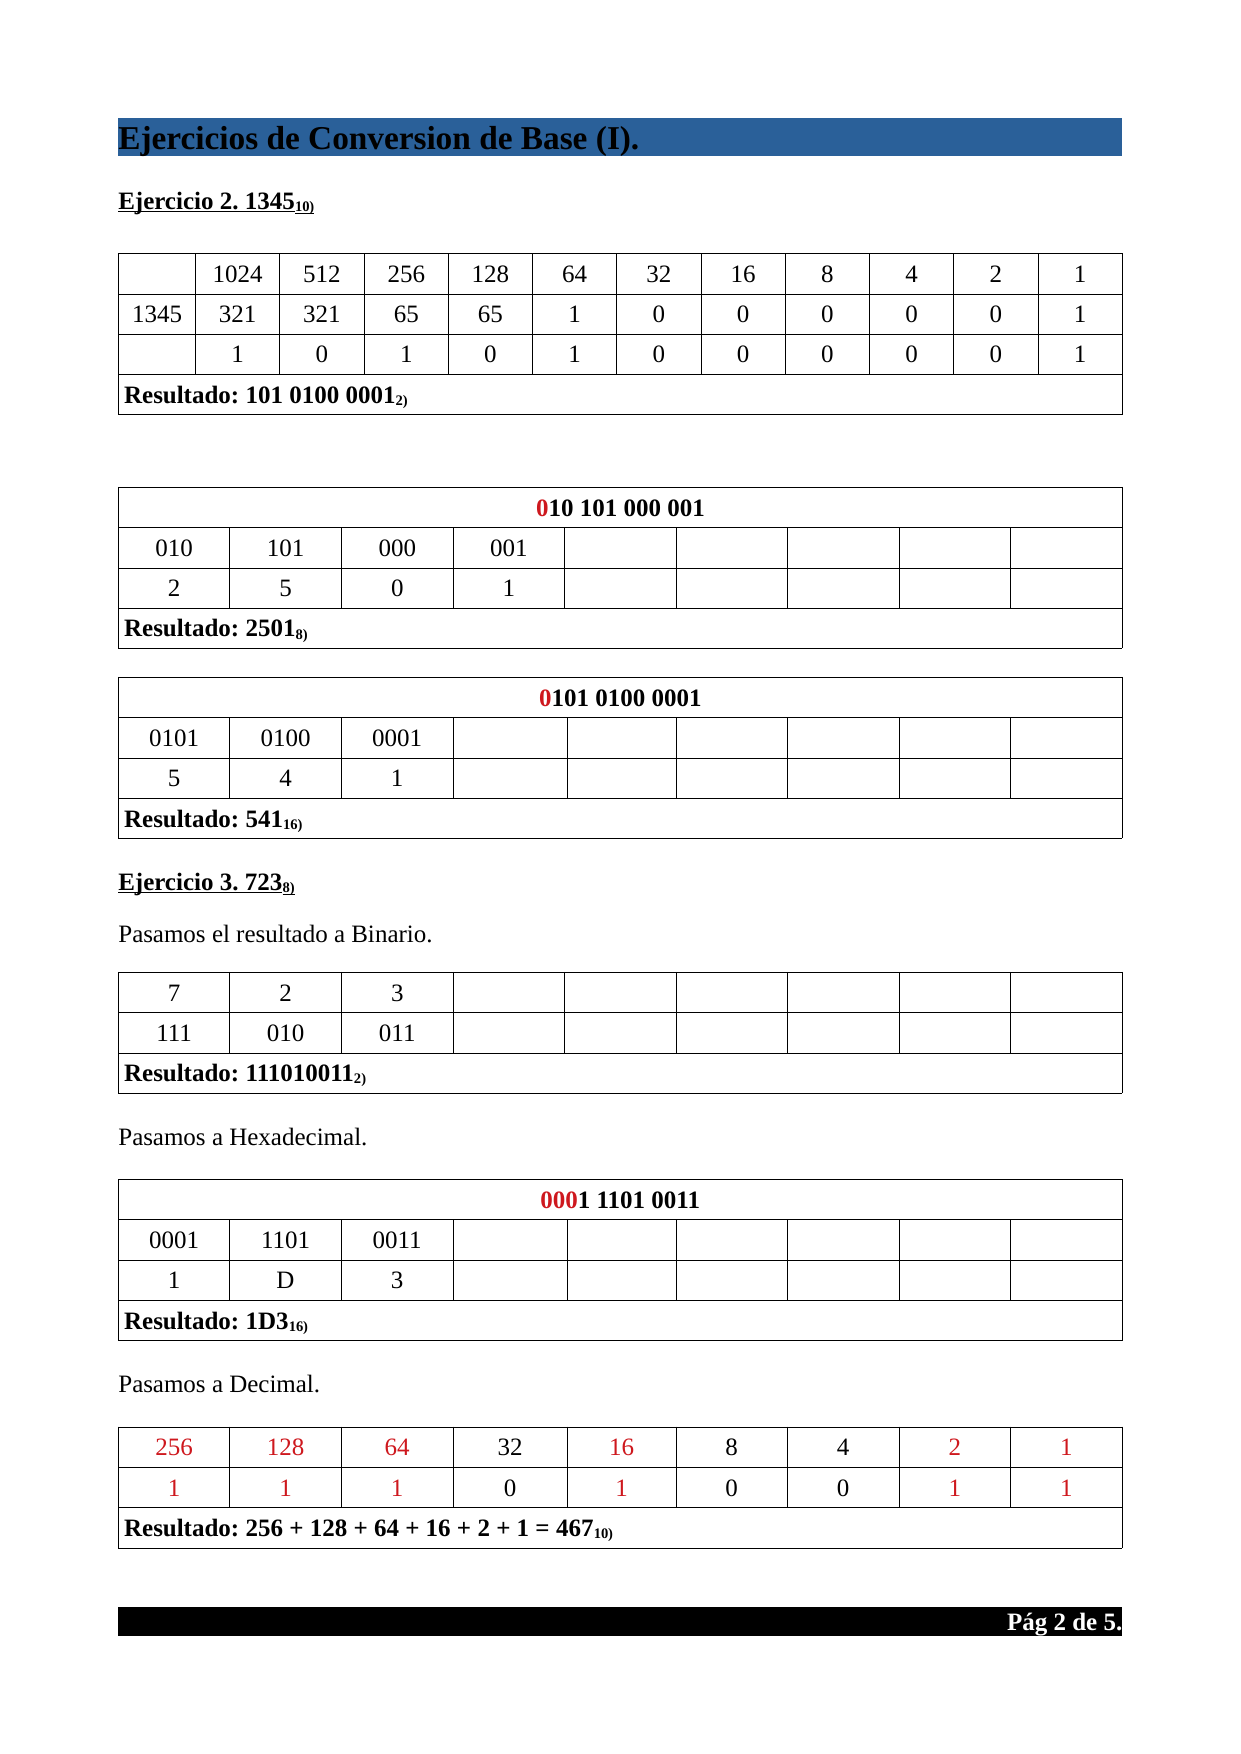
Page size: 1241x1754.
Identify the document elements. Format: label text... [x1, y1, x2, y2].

table_cell 0101 [119, 718, 229, 757]
table_cell 5 [230, 569, 341, 608]
table_header 16 [568, 1428, 676, 1467]
table_cell 010 [230, 1013, 341, 1052]
table_header 2 [900, 1428, 1010, 1467]
table_cell [677, 1220, 787, 1260]
table_cell [900, 1220, 1010, 1260]
table_cell [788, 718, 899, 757]
text Ejercicio 2. 134510) [118, 186, 1122, 215]
table_header 64 [533, 254, 616, 293]
table_cell 0 [617, 335, 701, 374]
table_cell [788, 759, 899, 798]
table_header 32 [454, 1428, 567, 1467]
table_cell 65 [449, 295, 532, 334]
table_cell 1 [230, 1468, 341, 1507]
table_header 2 [954, 254, 1038, 293]
text Pasamos el resultado a Binario. [118, 919, 1122, 948]
table_cell 000 [342, 528, 453, 567]
table_cell 1 [533, 295, 616, 334]
table_cell 1101 [230, 1220, 341, 1260]
table_header 256 [119, 1428, 229, 1467]
table_cell [1011, 528, 1122, 567]
table_cell 0 [702, 295, 785, 334]
text Pasamos a Decimal. [118, 1369, 1122, 1398]
table_cell 111 [119, 1013, 229, 1052]
table_cell [1011, 1261, 1122, 1300]
table_cell 1 [1039, 295, 1122, 334]
table_cell 0 [954, 295, 1038, 334]
table_cell 0 [702, 335, 785, 374]
table_header [454, 973, 564, 1012]
table_cell [900, 1261, 1010, 1300]
table_header 4 [870, 254, 953, 293]
table_cell 0 [870, 295, 953, 334]
table_cell 0 [280, 335, 364, 374]
table_cell Resultado: 1D316) [119, 1301, 1122, 1340]
table_cell [788, 528, 899, 567]
table_cell [565, 528, 676, 567]
table_header 010 101 000 001 [119, 488, 1122, 527]
table_header 128 [230, 1428, 341, 1467]
table_cell 321 [196, 295, 279, 334]
table_cell [568, 1261, 676, 1300]
table_cell 0011 [342, 1220, 453, 1260]
table_cell [677, 1261, 787, 1300]
table_header 4 [788, 1428, 899, 1467]
table_cell 010 [119, 528, 229, 567]
table_cell 0 [870, 335, 953, 374]
table_header 7 [119, 973, 229, 1012]
table_cell [1011, 759, 1122, 798]
table_cell [565, 569, 676, 608]
table_cell 1 [119, 1261, 229, 1300]
table_cell 1 [342, 1468, 453, 1507]
table_header 0001 1101 0011 [119, 1180, 1122, 1219]
table_cell D [230, 1261, 341, 1300]
table_header 3 [342, 973, 453, 1012]
table_cell 1 [900, 1468, 1010, 1507]
table_cell Resultado: 1110100112) [119, 1054, 1122, 1093]
table_cell [454, 1013, 564, 1052]
table_cell 1 [533, 335, 616, 374]
table_cell Resultado: 54116) [119, 799, 1122, 838]
table_header 0101 0100 0001 [119, 678, 1122, 717]
table_cell 0 [454, 1468, 567, 1507]
table_cell [565, 1013, 676, 1052]
table_cell 0001 [342, 718, 453, 757]
table_cell [454, 1261, 567, 1300]
table_cell 0 [342, 569, 453, 608]
table_header 256 [365, 254, 448, 293]
table_cell Resultado: 256 + 128 + 64 + 16 + 2 + 1 = 46710) [119, 1508, 1122, 1548]
table_cell 5 [119, 759, 229, 798]
table_header [900, 973, 1010, 1012]
table_header 2 [230, 973, 341, 1012]
table_cell [454, 1220, 567, 1260]
table_cell 101 [230, 528, 341, 567]
table_header [119, 254, 195, 293]
table_header 128 [449, 254, 532, 293]
table_cell [1011, 1220, 1122, 1260]
text Ejercicio 3. 7238) [118, 867, 1122, 896]
table_cell [454, 718, 567, 757]
table_cell [677, 759, 787, 798]
table_cell [788, 1013, 899, 1052]
table_header 8 [786, 254, 869, 293]
table_cell [788, 569, 899, 608]
table_cell 0 [786, 335, 869, 374]
table_cell 1345 [119, 295, 195, 334]
table_cell 65 [365, 295, 448, 334]
table_cell 0 [954, 335, 1038, 374]
table_cell [900, 1013, 1010, 1052]
table_cell [900, 718, 1010, 757]
table_cell [900, 759, 1010, 798]
table_cell [568, 718, 676, 757]
table_header 512 [280, 254, 364, 293]
table_cell 0 [786, 295, 869, 334]
table_cell 0 [449, 335, 532, 374]
table_header 8 [677, 1428, 787, 1467]
table_cell 0001 [119, 1220, 229, 1260]
table_cell Resultado: 25018) [119, 609, 1122, 648]
table_cell [788, 1261, 899, 1300]
table_header 64 [342, 1428, 453, 1467]
table_cell 1 [342, 759, 453, 798]
text Pasamos a Hexadecimal. [118, 1122, 1122, 1150]
table_cell [788, 1220, 899, 1260]
table_cell [1011, 569, 1122, 608]
table_header 1 [1011, 1428, 1122, 1467]
table_cell 0 [788, 1468, 899, 1507]
table_cell 3 [342, 1261, 453, 1300]
table_cell 0 [677, 1468, 787, 1507]
table_cell 1 [1039, 335, 1122, 374]
table_cell 011 [342, 1013, 453, 1052]
table_cell 0100 [230, 718, 341, 757]
table_cell [677, 569, 787, 608]
table_cell 001 [454, 528, 564, 567]
table_header [677, 973, 787, 1012]
table_header 32 [617, 254, 701, 293]
table_cell 1 [119, 1468, 229, 1507]
table_cell 1 [454, 569, 564, 608]
table_cell Resultado: 101 0100 00012) [119, 375, 1122, 414]
table_cell [568, 759, 676, 798]
table_cell [900, 569, 1010, 608]
table_cell 1 [568, 1468, 676, 1507]
table_cell [568, 1220, 676, 1260]
table_header [565, 973, 676, 1012]
table_header [1011, 973, 1122, 1012]
table_cell [677, 528, 787, 567]
table_cell [677, 718, 787, 757]
table_cell 1 [1011, 1468, 1122, 1507]
table_cell [1011, 1013, 1122, 1052]
table_cell 4 [230, 759, 341, 798]
table_cell 1 [196, 335, 279, 374]
table_cell 1 [365, 335, 448, 374]
table_cell [900, 528, 1010, 567]
table_header [788, 973, 899, 1012]
table_cell [454, 759, 567, 798]
table_header 1024 [196, 254, 279, 293]
table_cell [119, 335, 195, 374]
table_cell 321 [280, 295, 364, 334]
table_header 1 [1039, 254, 1122, 293]
table_cell [1011, 718, 1122, 757]
table_header 16 [702, 254, 785, 293]
table_cell 0 [617, 295, 701, 334]
table_cell [677, 1013, 787, 1052]
table_cell 2 [119, 569, 229, 608]
